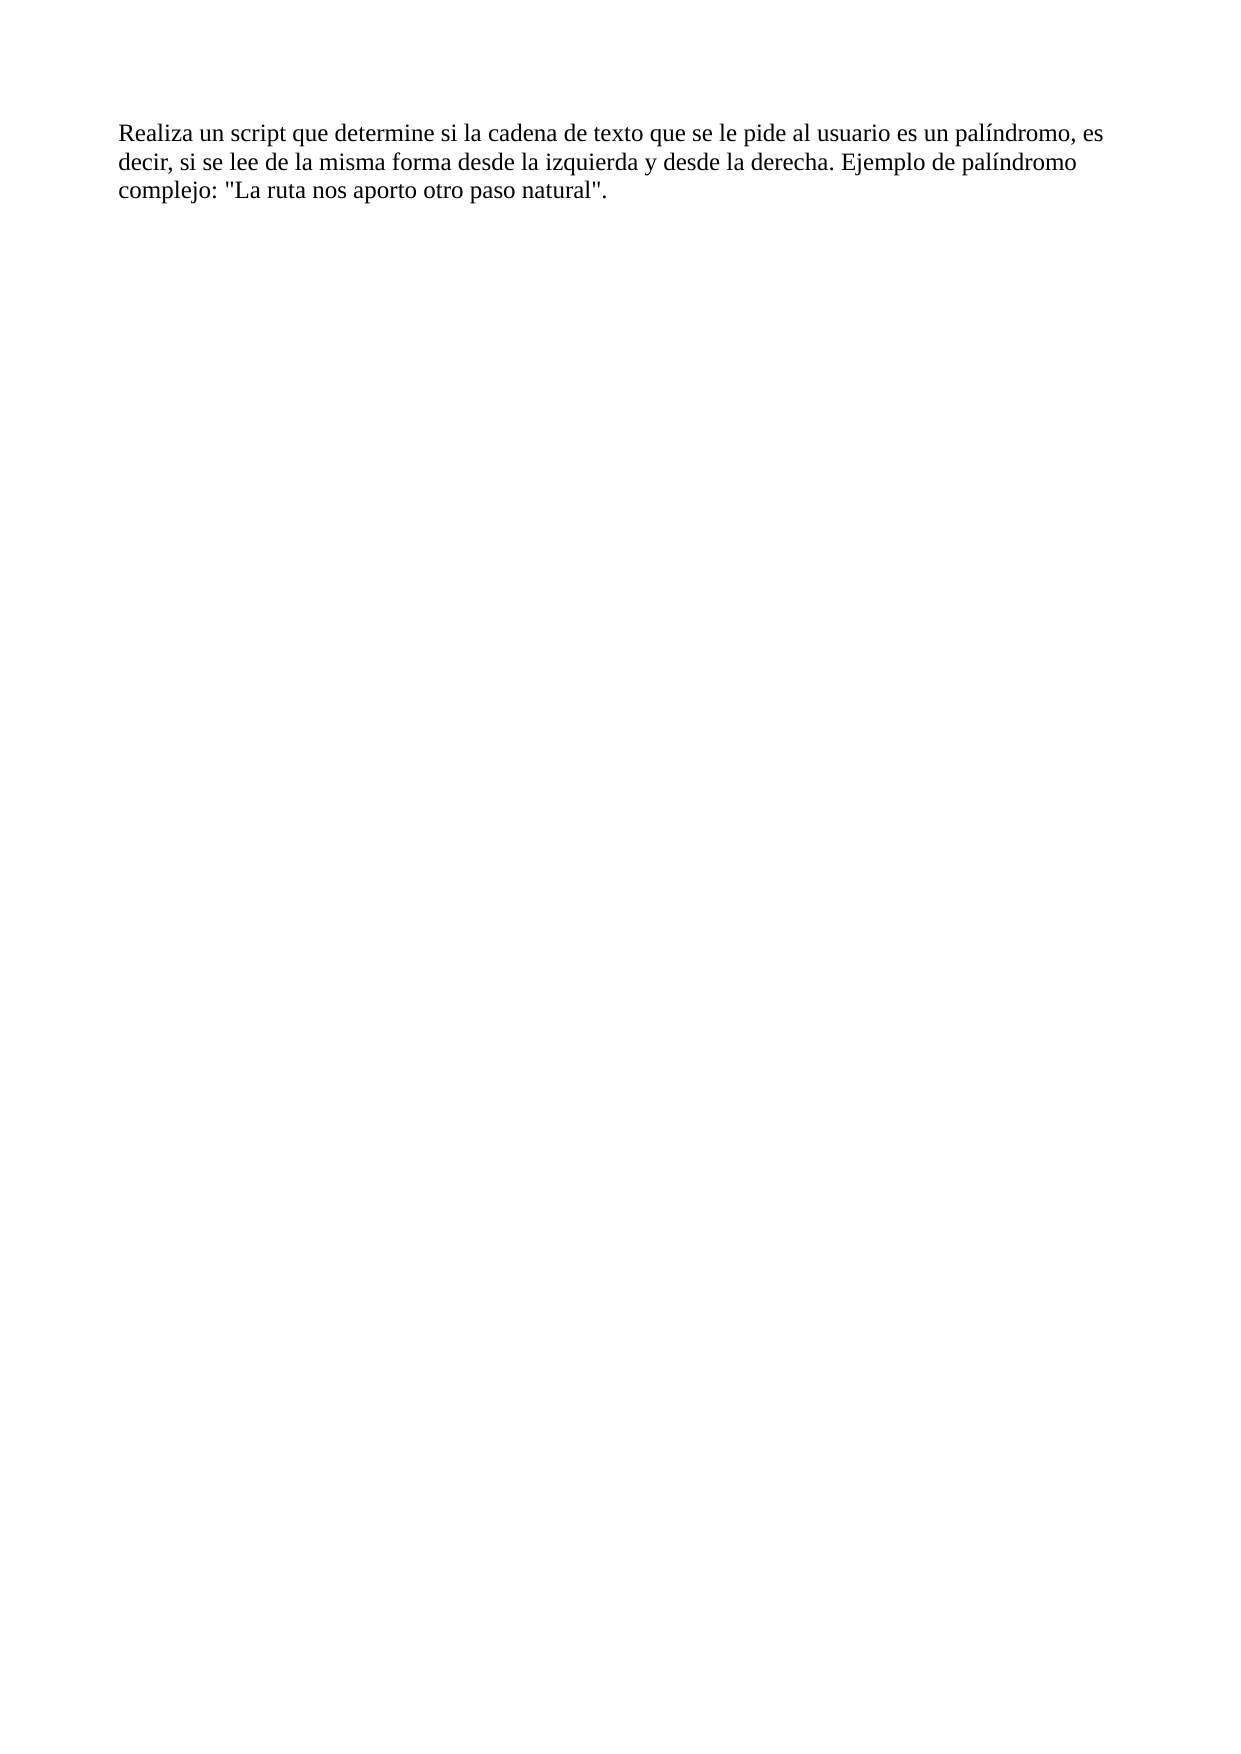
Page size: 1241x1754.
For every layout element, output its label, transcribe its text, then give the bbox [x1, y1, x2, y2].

text Realiza un script que determine si la cadena de texto que se le pide al usuario es un palíndromo, es decir, si se lee de la misma forma desde la izquierda y desde la derecha. Ejemplo de palíndromo complejo: "La ruta nos aporto otro paso natural". [118, 118, 1122, 204]
